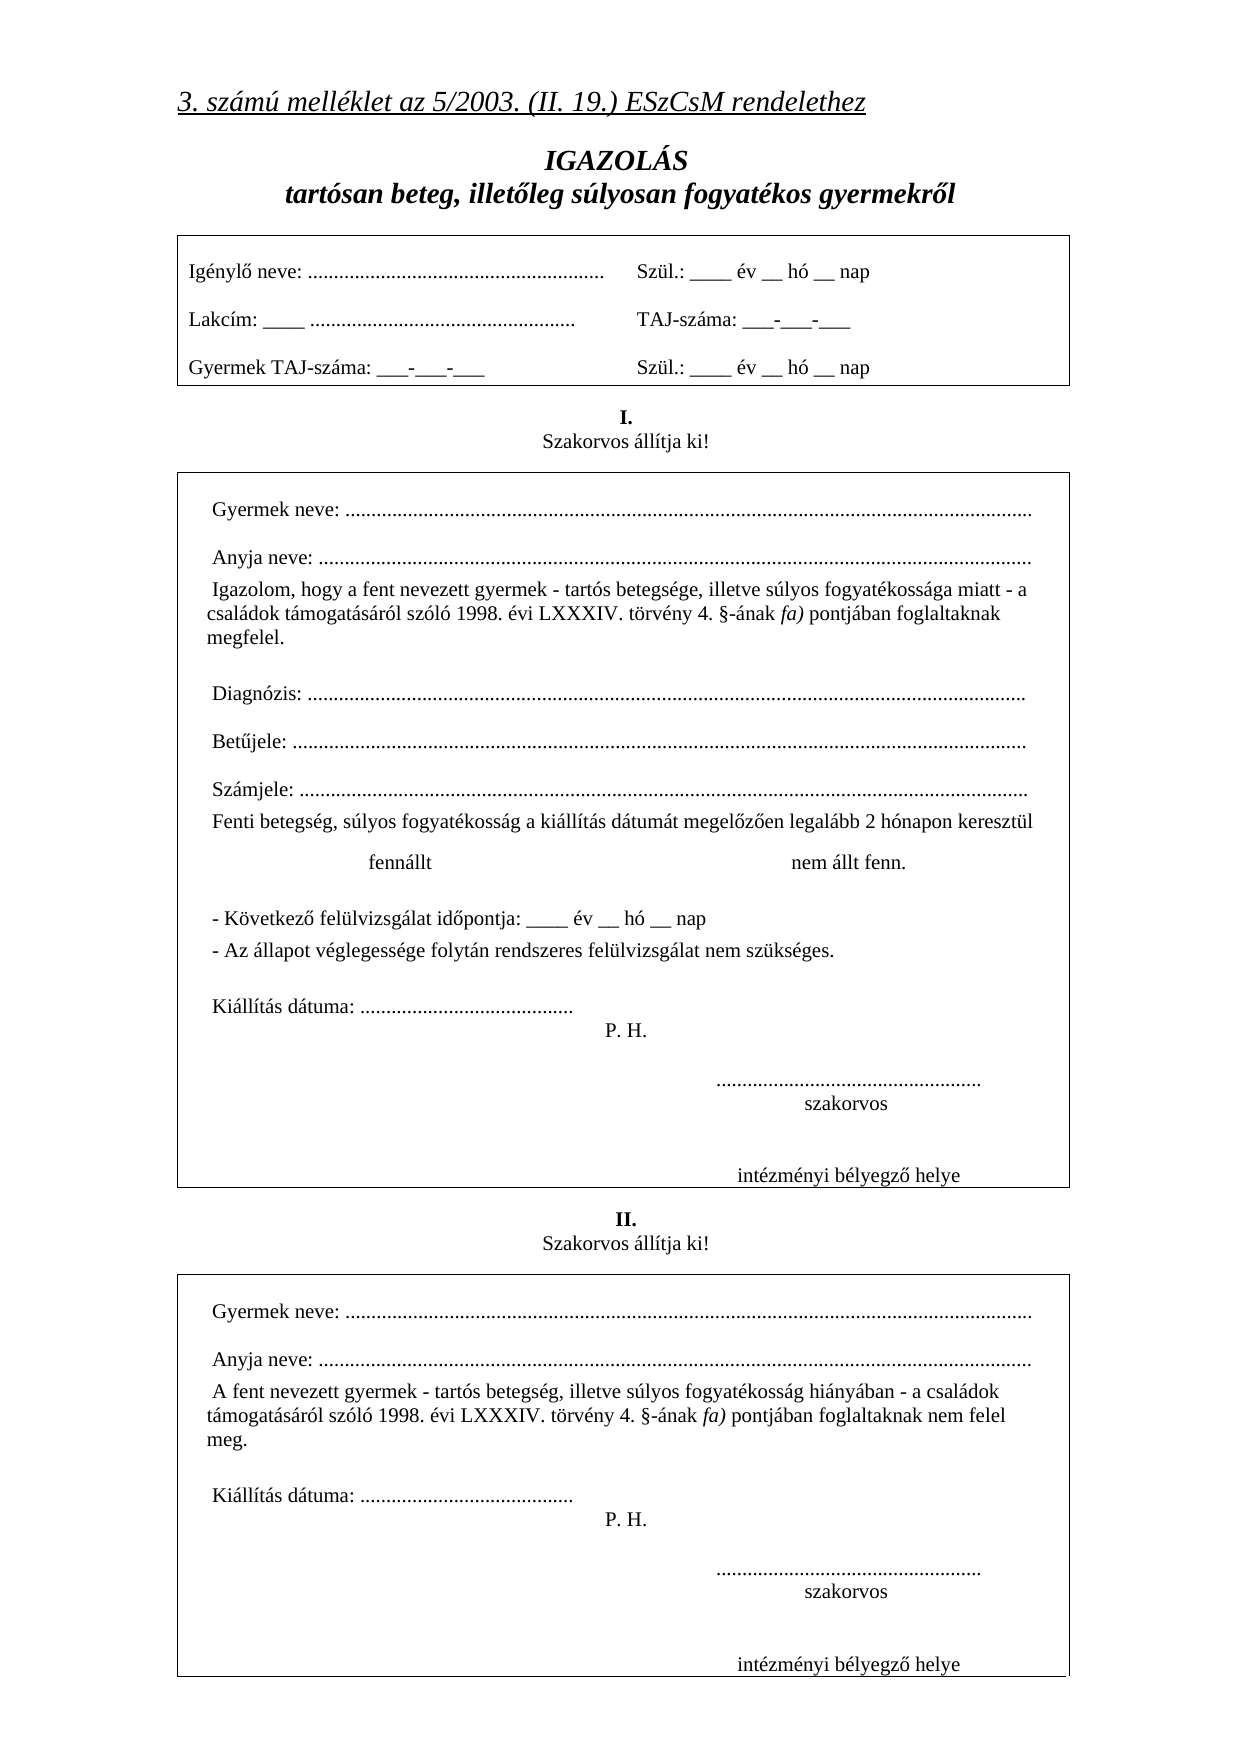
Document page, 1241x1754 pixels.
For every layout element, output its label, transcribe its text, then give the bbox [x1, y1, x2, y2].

table_cell nem állt fenn. [623, 841, 1069, 882]
table_cell Kiállítás dátuma: ......................................... [178, 971, 1069, 1018]
table_cell [177, 386, 1069, 405]
table_cell Anyja neve: ......................................................................................................................................... [178, 1323, 1069, 1371]
table_cell - Következő felülvizsgálat időpontja: ____ év __ hó __ nap [178, 882, 1069, 930]
table_header Igénylő neve: ......................................................... [178, 236, 626, 283]
table_cell [177, 453, 1069, 472]
table_cell Szakorvos állítja ki! [177, 1231, 1069, 1255]
table_cell [178, 1115, 623, 1139]
table_cell ................................................... szakorvos [623, 1555, 1069, 1603]
table_cell [623, 1139, 1069, 1163]
table_cell [177, 1677, 1066, 1691]
table_cell [178, 1604, 623, 1628]
table_header Szül.: ____ év __ hó __ nap [626, 236, 1069, 283]
table_cell [178, 1139, 623, 1163]
table_cell Diagnózis: .......................................................................................................................................... [178, 658, 1069, 705]
table_cell A fent nevezett gyermek - tartós betegség, illetve súlyos fogyatékosság hiányában - a családok támogatásáról szóló 1998. évi LXXXIV. törvény 4. §-ának fa) pontjában foglaltaknak nem felel meg. [178, 1371, 1069, 1459]
table_cell [178, 1628, 623, 1652]
table_cell - Az állapot véglegessége folytán rendszeres felülvizsgálat nem szükséges. [178, 930, 1069, 971]
table_cell TAJ-száma: ___-___-___ [626, 284, 1069, 331]
table_cell [178, 1652, 623, 1676]
table_cell Szül.: ____ év __ hó __ nap [626, 331, 1069, 385]
table_cell Anyja neve: ......................................................................................................................................... [178, 521, 1069, 569]
table_cell fennállt [178, 841, 623, 882]
text IGAZOLÁS tartósan beteg, illetőleg súlyosan fogyatékos gyermekről [177, 143, 1063, 210]
text 3. számú melléklet az 5/2003. (II. 19.) ESzCsM rendelethez [177, 84, 1063, 118]
table_cell [623, 1043, 1069, 1066]
table_cell [178, 1531, 623, 1555]
table_cell ................................................... szakorvos [623, 1066, 1069, 1114]
table_cell Fenti betegség, súlyos fogyatékosság a kiállítás dátumát megelőzően legalább 2 hónapon keresztül [178, 801, 1069, 841]
table_cell I. [177, 405, 1069, 429]
table_cell Számjele: ............................................................................................................................................ [178, 753, 1069, 801]
table_cell Betűjele: ............................................................................................................................................. [178, 705, 1069, 753]
table_cell P. H. [178, 1507, 1069, 1531]
table_cell Gyermek neve: .................................................................................................................................... [178, 1275, 1069, 1323]
table_cell [178, 1555, 623, 1603]
table_cell [178, 1043, 623, 1066]
table_cell [623, 1115, 1069, 1139]
table_cell [623, 1628, 1069, 1652]
table_cell [178, 1066, 623, 1114]
table_cell Gyermek neve: .................................................................................................................................... [178, 473, 1069, 521]
table_cell [623, 1531, 1069, 1555]
table_cell [177, 1255, 1069, 1274]
table_cell P. H. [178, 1018, 1069, 1042]
table_cell [177, 1188, 1069, 1207]
table_cell intézményi bélyegző helye [623, 1652, 1069, 1676]
table_cell Szakorvos állítja ki! [177, 429, 1069, 453]
table_cell Kiállítás dátuma: ......................................... [178, 1460, 1069, 1507]
table_cell II. [177, 1207, 1069, 1231]
table_cell intézményi bélyegző helye [623, 1163, 1069, 1187]
table_cell [623, 1604, 1069, 1628]
table_cell Igazolom, hogy a fent nevezett gyermek - tartós betegsége, illetve súlyos fogyatékossága miatt - a családok támogatásáról szóló 1998. évi LXXXIV. törvény 4. §-ának fa) pontjában foglaltaknak megfelel. [178, 569, 1069, 658]
table_cell Lakcím: ____ ................................................... [178, 284, 626, 331]
table_cell [178, 1163, 623, 1187]
table_cell Gyermek TAJ-száma: ___-___-___ [178, 331, 626, 385]
